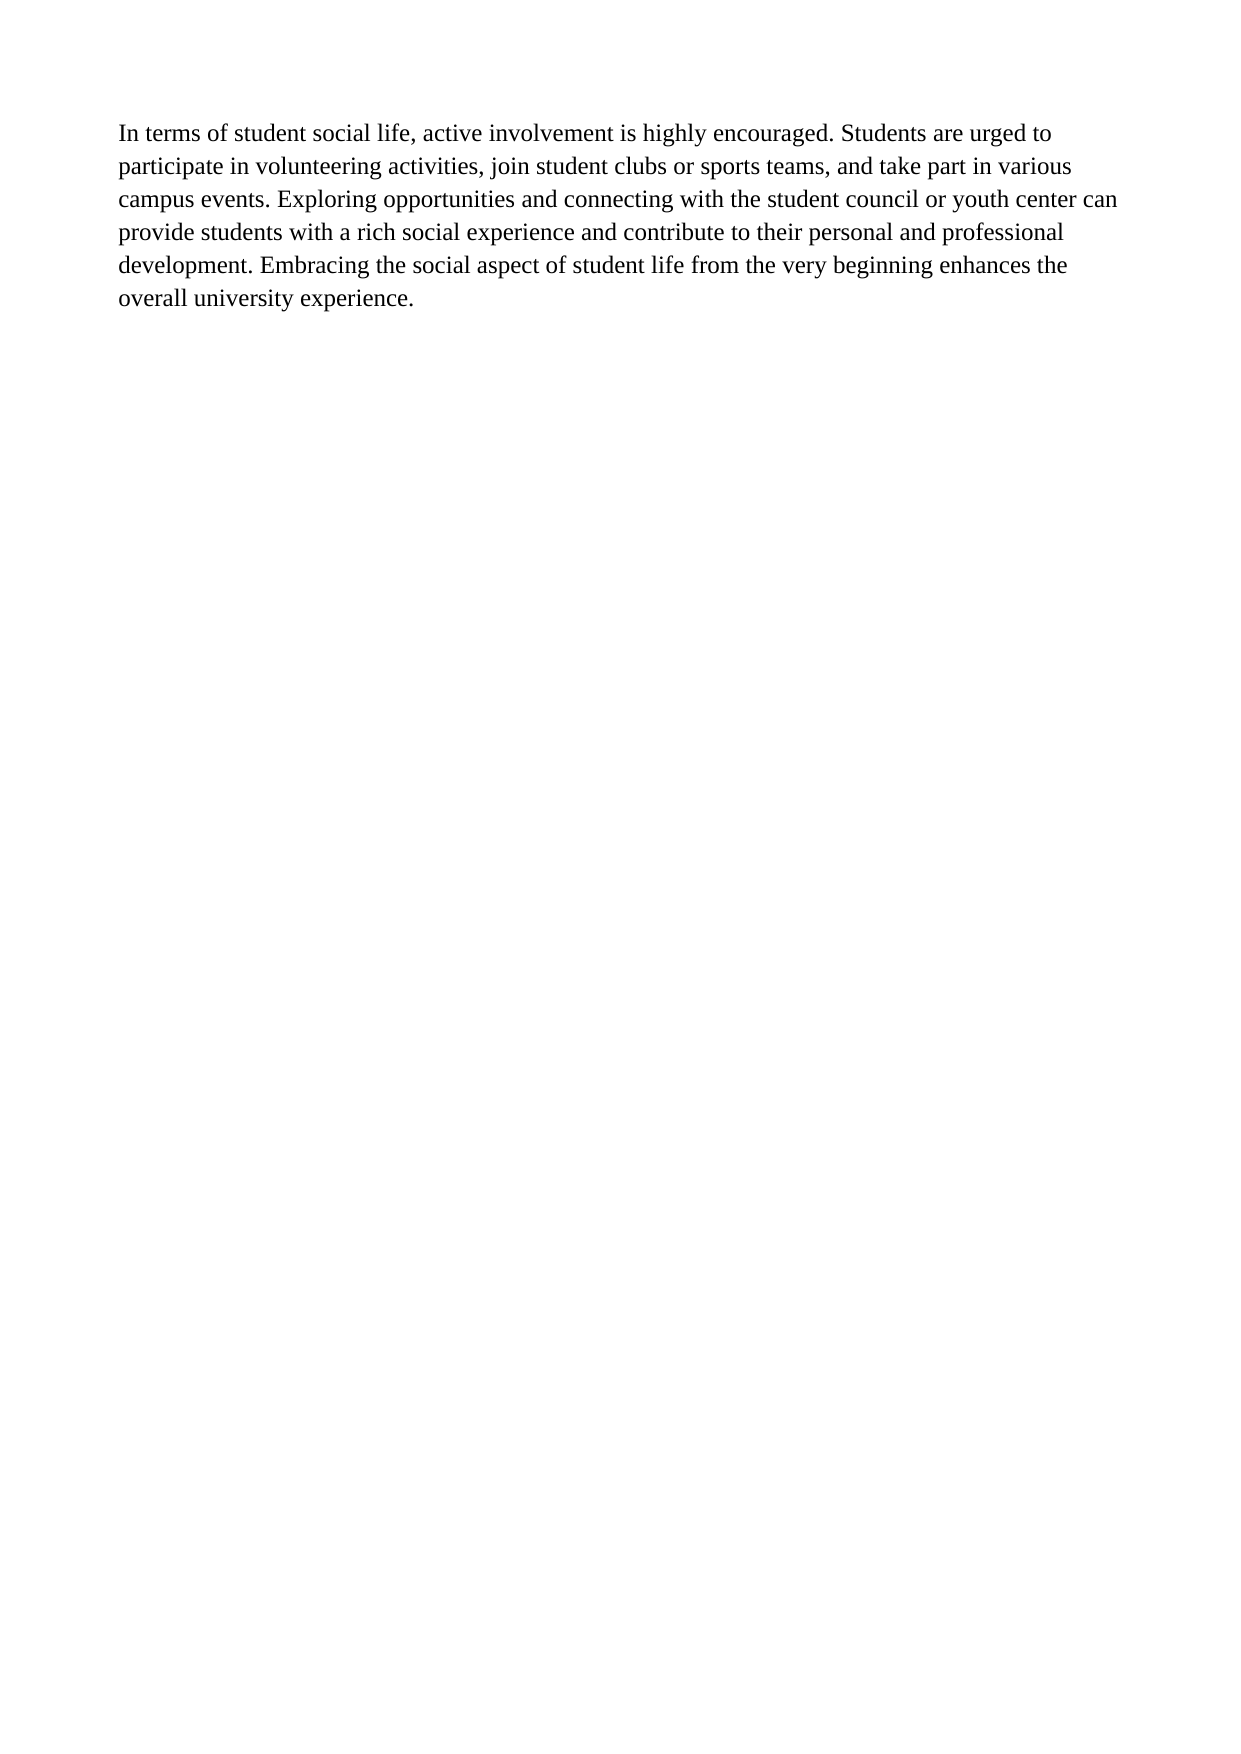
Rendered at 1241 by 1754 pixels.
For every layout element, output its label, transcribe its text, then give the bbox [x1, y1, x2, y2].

text In terms of student social life, active involvement is highly encouraged. Students are urged to participate in volunteering activities, join student clubs or sports teams, and take part in various campus events. Exploring opportunities and connecting with the student council or youth center can provide students with a rich social experience and contribute to their personal and professional development. Embracing the social aspect of student life from the very beginning enhances the overall university experience. [118, 118, 1122, 312]
